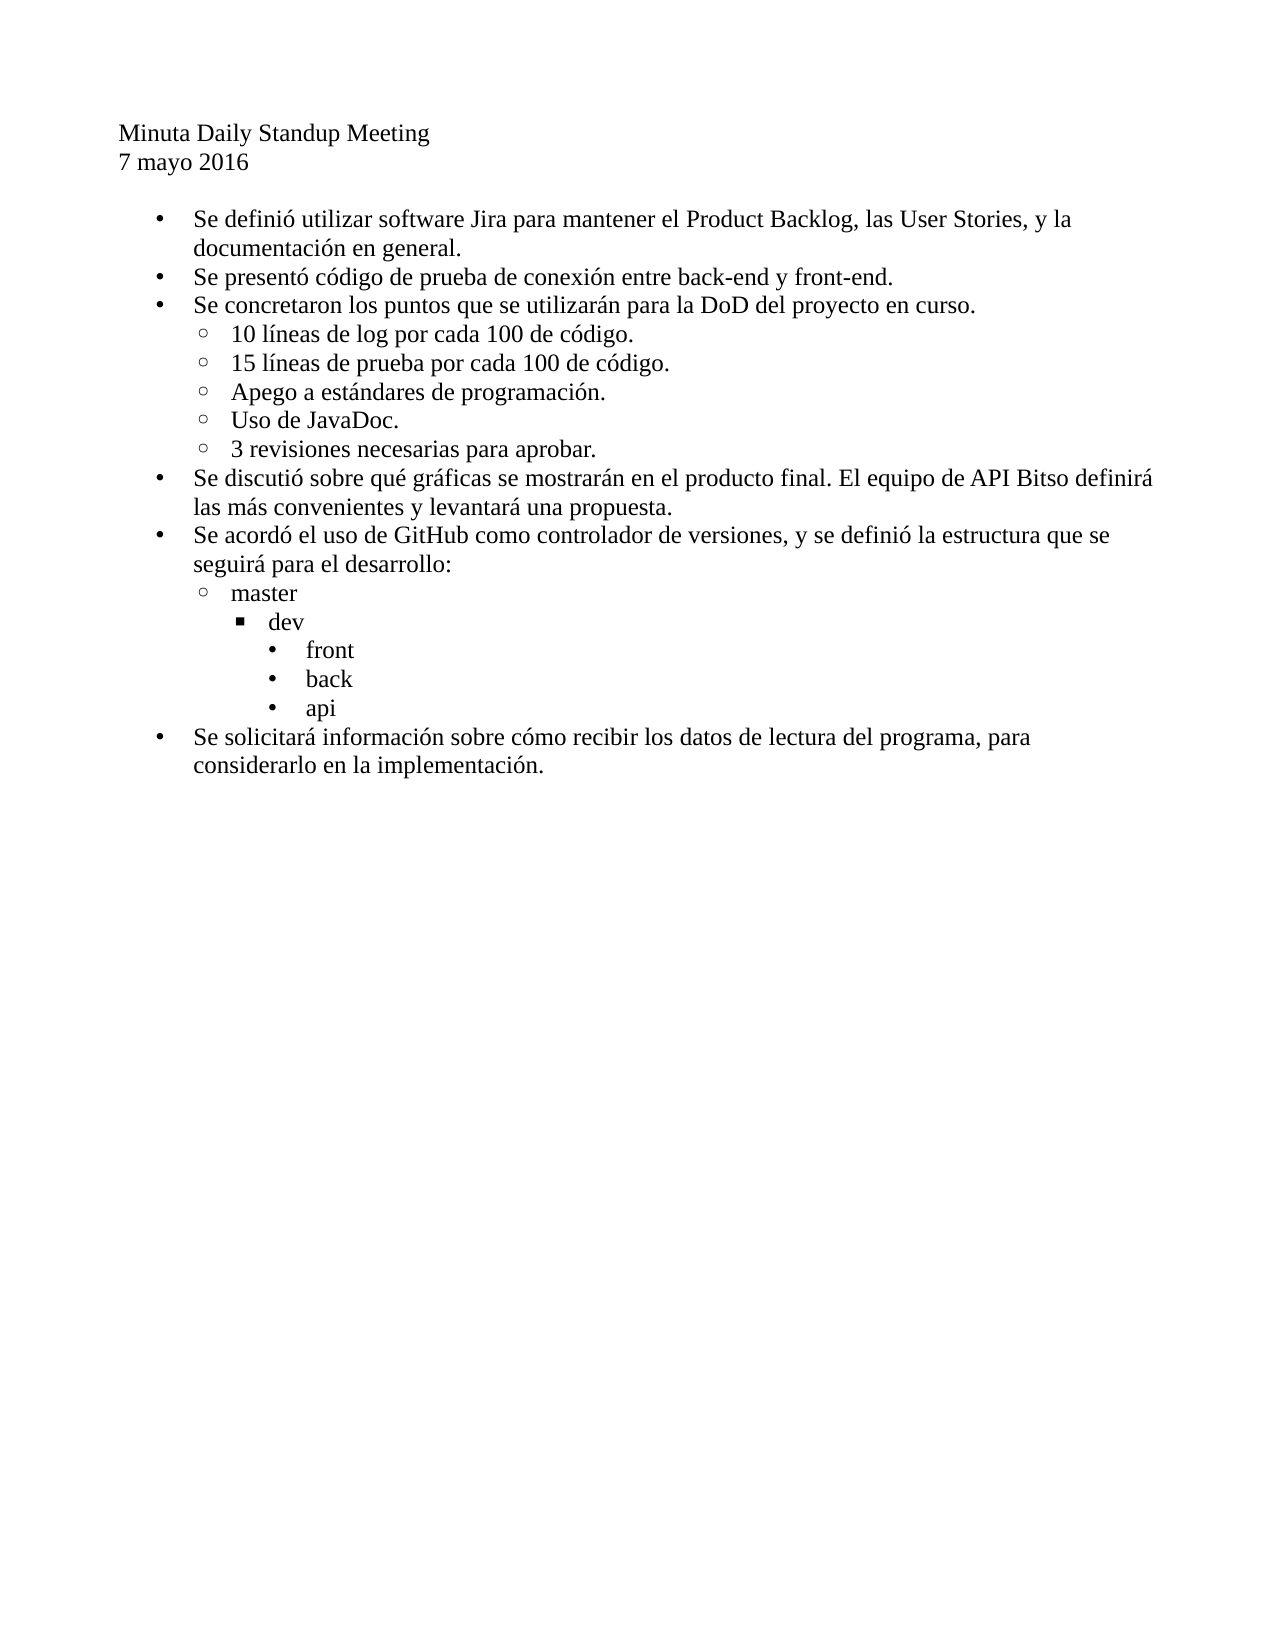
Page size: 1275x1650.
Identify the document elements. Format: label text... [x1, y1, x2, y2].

list Se concretaron los puntos que se utilizarán para la DoD del proyecto en curso. [156, 291, 1157, 319]
list Se definió utilizar software Jira para mantener el Product Backlog, las User Stories, y la documentación en general. [156, 204, 1157, 262]
list Apego a estándares de programación. [193, 377, 1157, 406]
list master [193, 578, 1157, 607]
list back [268, 664, 1157, 693]
list Se acordó el uso de GitHub como controlador de versiones, y se definió la estructura que se seguirá para el desarrollo: [156, 521, 1157, 578]
text Minuta Daily Standup Meeting [118, 118, 1157, 147]
list 10 líneas de log por cada 100 de código. [193, 319, 1157, 348]
text 7 mayo 2016 [118, 147, 1157, 176]
list Uso de JavaDoc. [193, 406, 1157, 434]
list api [268, 693, 1157, 722]
list 3 revisiones necesarias para aprobar. [193, 434, 1157, 463]
list front [268, 636, 1157, 664]
list Se discutió sobre qué gráficas se mostrarán en el producto final. El equipo de API Bitso definirá las más convenientes y levantará una propuesta. [156, 463, 1157, 521]
list dev [231, 607, 1157, 636]
list Se solicitará información sobre cómo recibir los datos de lectura del programa, para considerarlo en la implementación. [156, 722, 1157, 779]
list Se presentó código de prueba de conexión entre back-end y front-end. [156, 262, 1157, 291]
list 15 líneas de prueba por cada 100 de código. [193, 348, 1157, 377]
